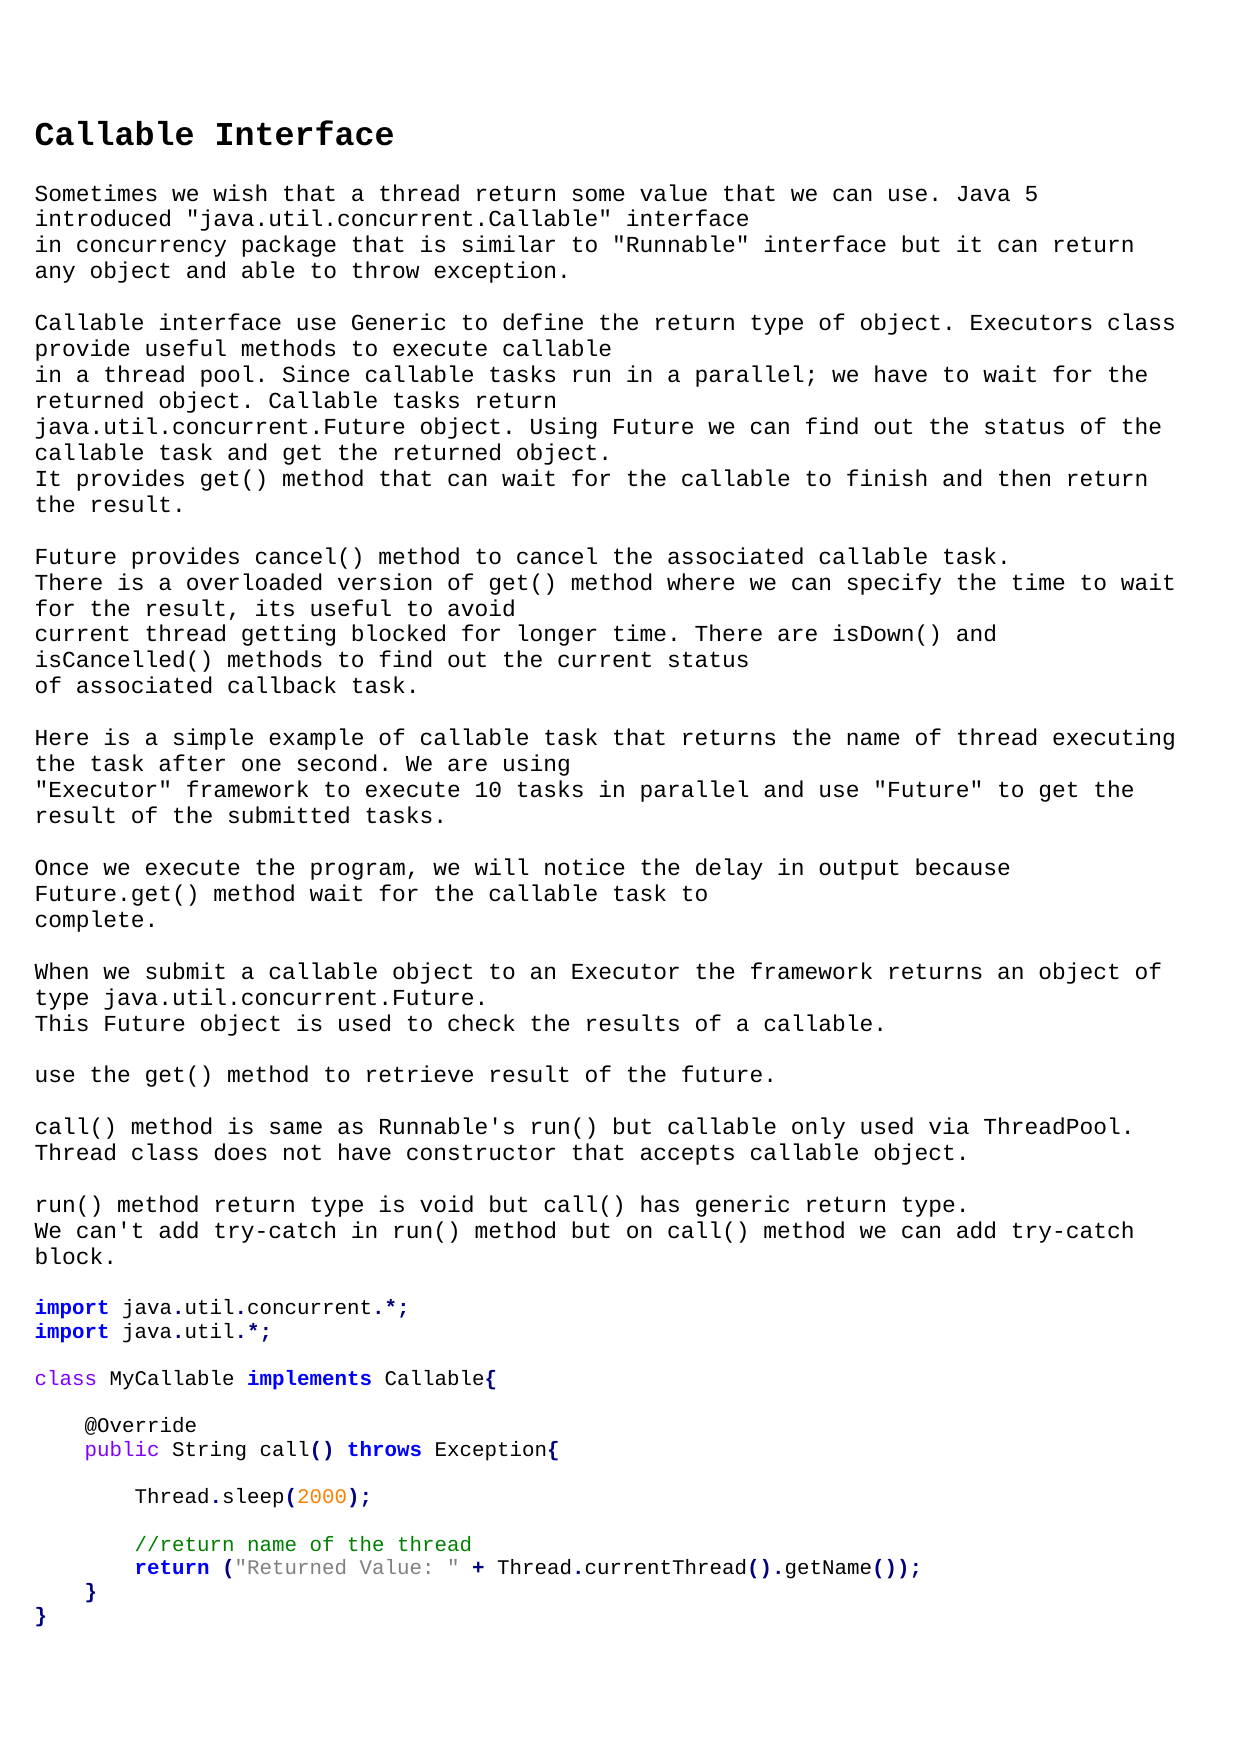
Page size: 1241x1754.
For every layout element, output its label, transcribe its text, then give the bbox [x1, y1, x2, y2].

text call() method is same as Runnable's run() but callable only used via ThreadPool. Thread class does not have constructor that accepts callable object. [34, 1116, 1187, 1167]
text use the get() method to retrieve result of the future. [34, 1064, 1187, 1090]
text public String call() throws Exception{ [34, 1439, 1187, 1463]
text in a thread pool. Since callable tasks run in a parallel; we have to wait for the returned object. Callable tasks return [34, 363, 1187, 415]
text This Future object is used to check the results of a callable. [34, 1012, 1187, 1038]
text Future provides cancel() method to cancel the associated callable task. [34, 545, 1187, 571]
text Callable Interface [34, 118, 1187, 156]
text import java.util.*; [34, 1321, 1187, 1344]
text Here is a simple example of callable task that returns the name of thread executing the task after one second. We are using [34, 727, 1187, 778]
text } [34, 1604, 1187, 1628]
text } [34, 1581, 1187, 1604]
text Once we execute the program, we will notice the delay in output because Future.get() method wait for the callable task to [34, 856, 1187, 908]
text When we submit a callable object to an Executor the framework returns an object of type java.util.concurrent.Future. [34, 960, 1187, 1012]
text run() method return type is void but call() has generic return type. [34, 1193, 1187, 1219]
text There is a overloaded version of get() method where we can specify the time to wait for the result, its useful to avoid [34, 571, 1187, 623]
text It provides get() method that can wait for the callable to finish and then return the result. [34, 467, 1187, 519]
text of associated callback task. [34, 675, 1187, 701]
text We can't add try-catch in run() method but on call() method we can add try-catch block. [34, 1219, 1187, 1271]
text complete. [34, 908, 1187, 934]
text in concurrency package that is similar to "Runnable" interface but it can return any object and able to throw exception. [34, 234, 1187, 286]
text "Executor" framework to execute 10 tasks in parallel and use "Future" to get the result of the submitted tasks. [34, 778, 1187, 830]
text //return name of the thread [34, 1534, 1187, 1557]
text class MyCallable implements Callable{ [34, 1368, 1187, 1392]
text Thread.sleep(2000); [34, 1486, 1187, 1510]
text return ("Returned Value: " + Thread.currentThread().getName()); [34, 1557, 1187, 1581]
text Sometimes we wish that a thread return some value that we can use. Java 5 introduced "java.util.concurrent.Callable" interface [34, 182, 1187, 234]
text @Override [34, 1415, 1187, 1439]
text current thread getting blocked for longer time. There are isDown() and isCancelled() methods to find out the current status [34, 623, 1187, 675]
text import java.util.concurrent.*; [34, 1297, 1187, 1321]
text java.util.concurrent.Future object. Using Future we can find out the status of the callable task and get the returned object. [34, 415, 1187, 467]
text Callable interface use Generic to define the return type of object. Executors class provide useful methods to execute callable [34, 312, 1187, 363]
